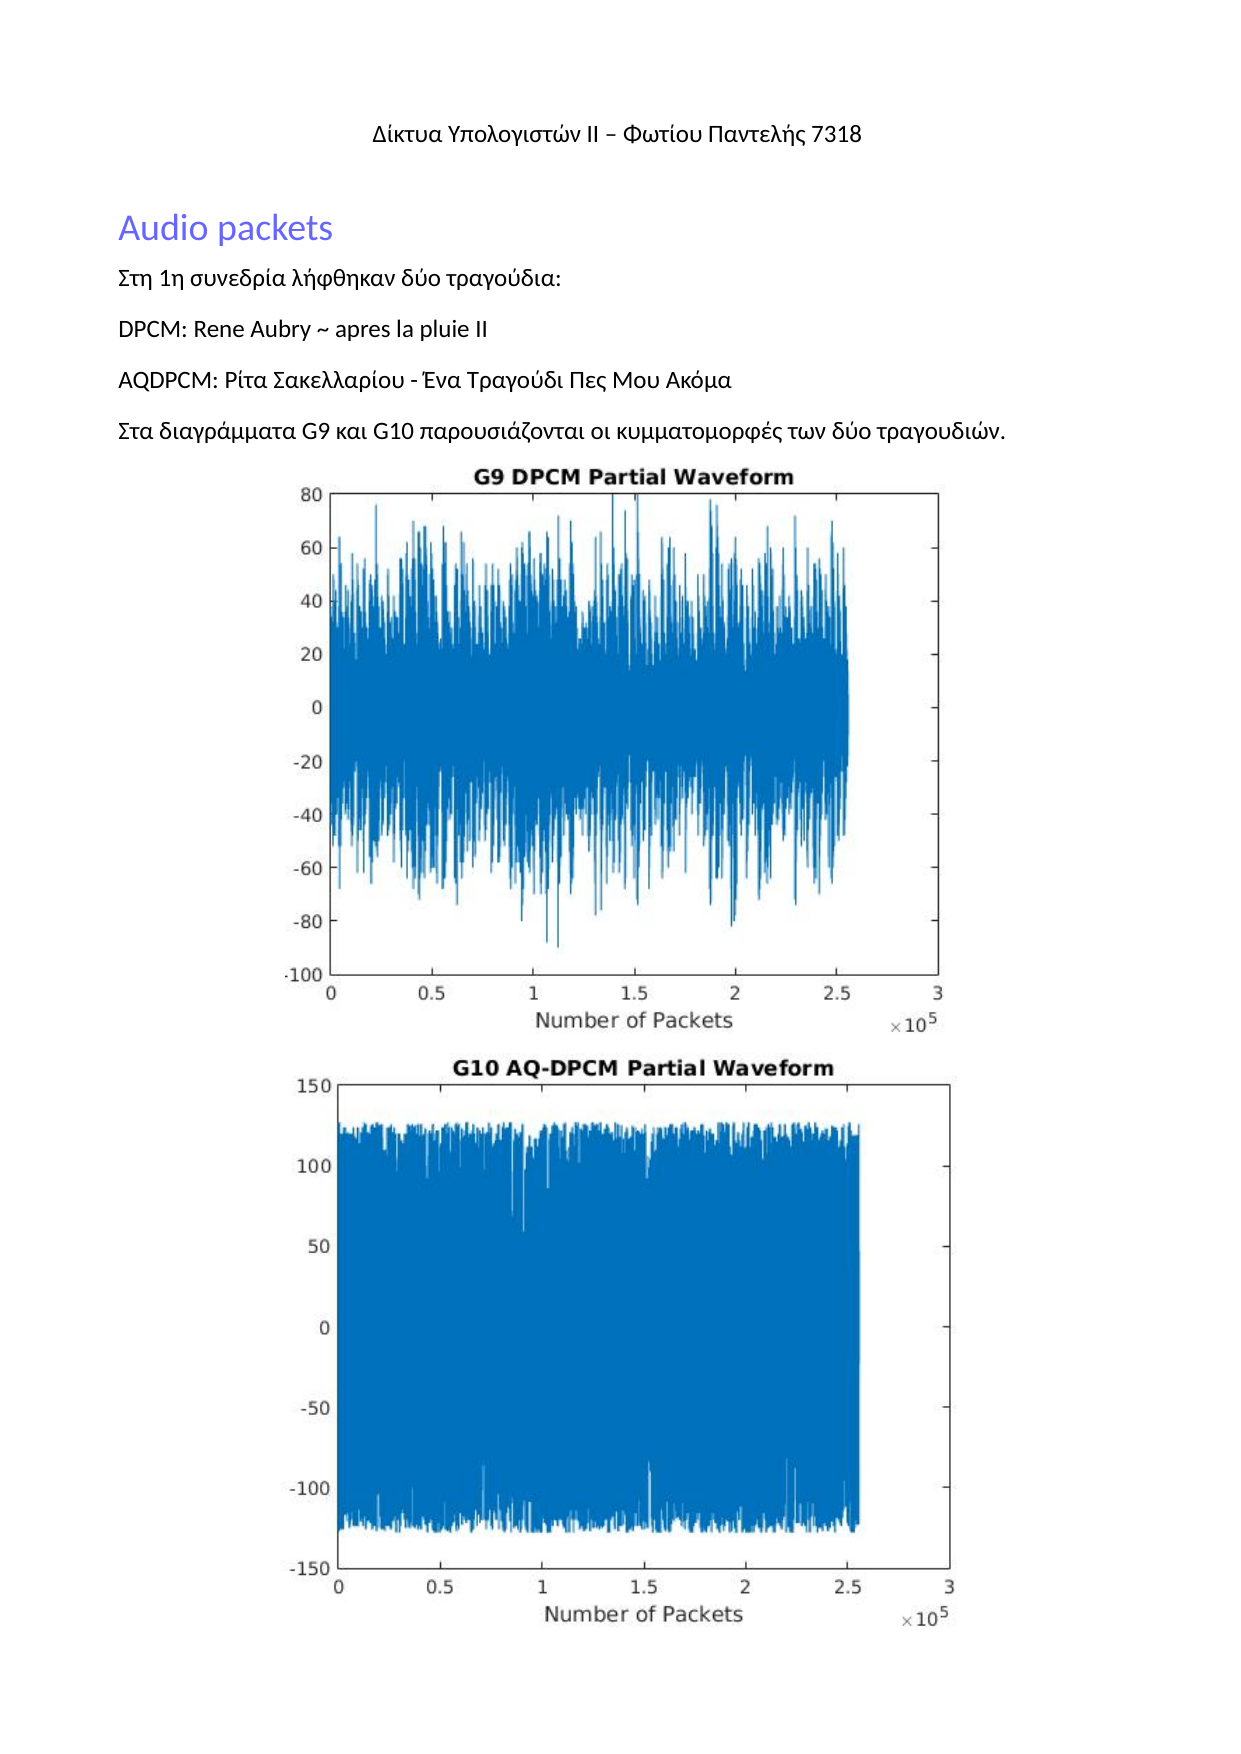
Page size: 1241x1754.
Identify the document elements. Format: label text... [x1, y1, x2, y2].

picture [236, 1042, 1023, 1633]
text AQDPCM: Ρίτα Σακελλαρίου - Ένα Τραγούδι Πες Μου Ακόμα [118, 364, 1122, 395]
subtitle Audio packets [118, 203, 1122, 249]
text DPCM: Rene Aubry ~ apres la pluie II [118, 313, 1122, 343]
text Στα διαγράμματα G9 και G10 παρουσιάζονται οι κυμματομορφές των δύο τραγουδιών. [118, 415, 1122, 446]
text Στη 1η συνεδρία λήφθηκαν δύο τραγούδια: [118, 262, 1122, 292]
picture [285, 466, 955, 1039]
